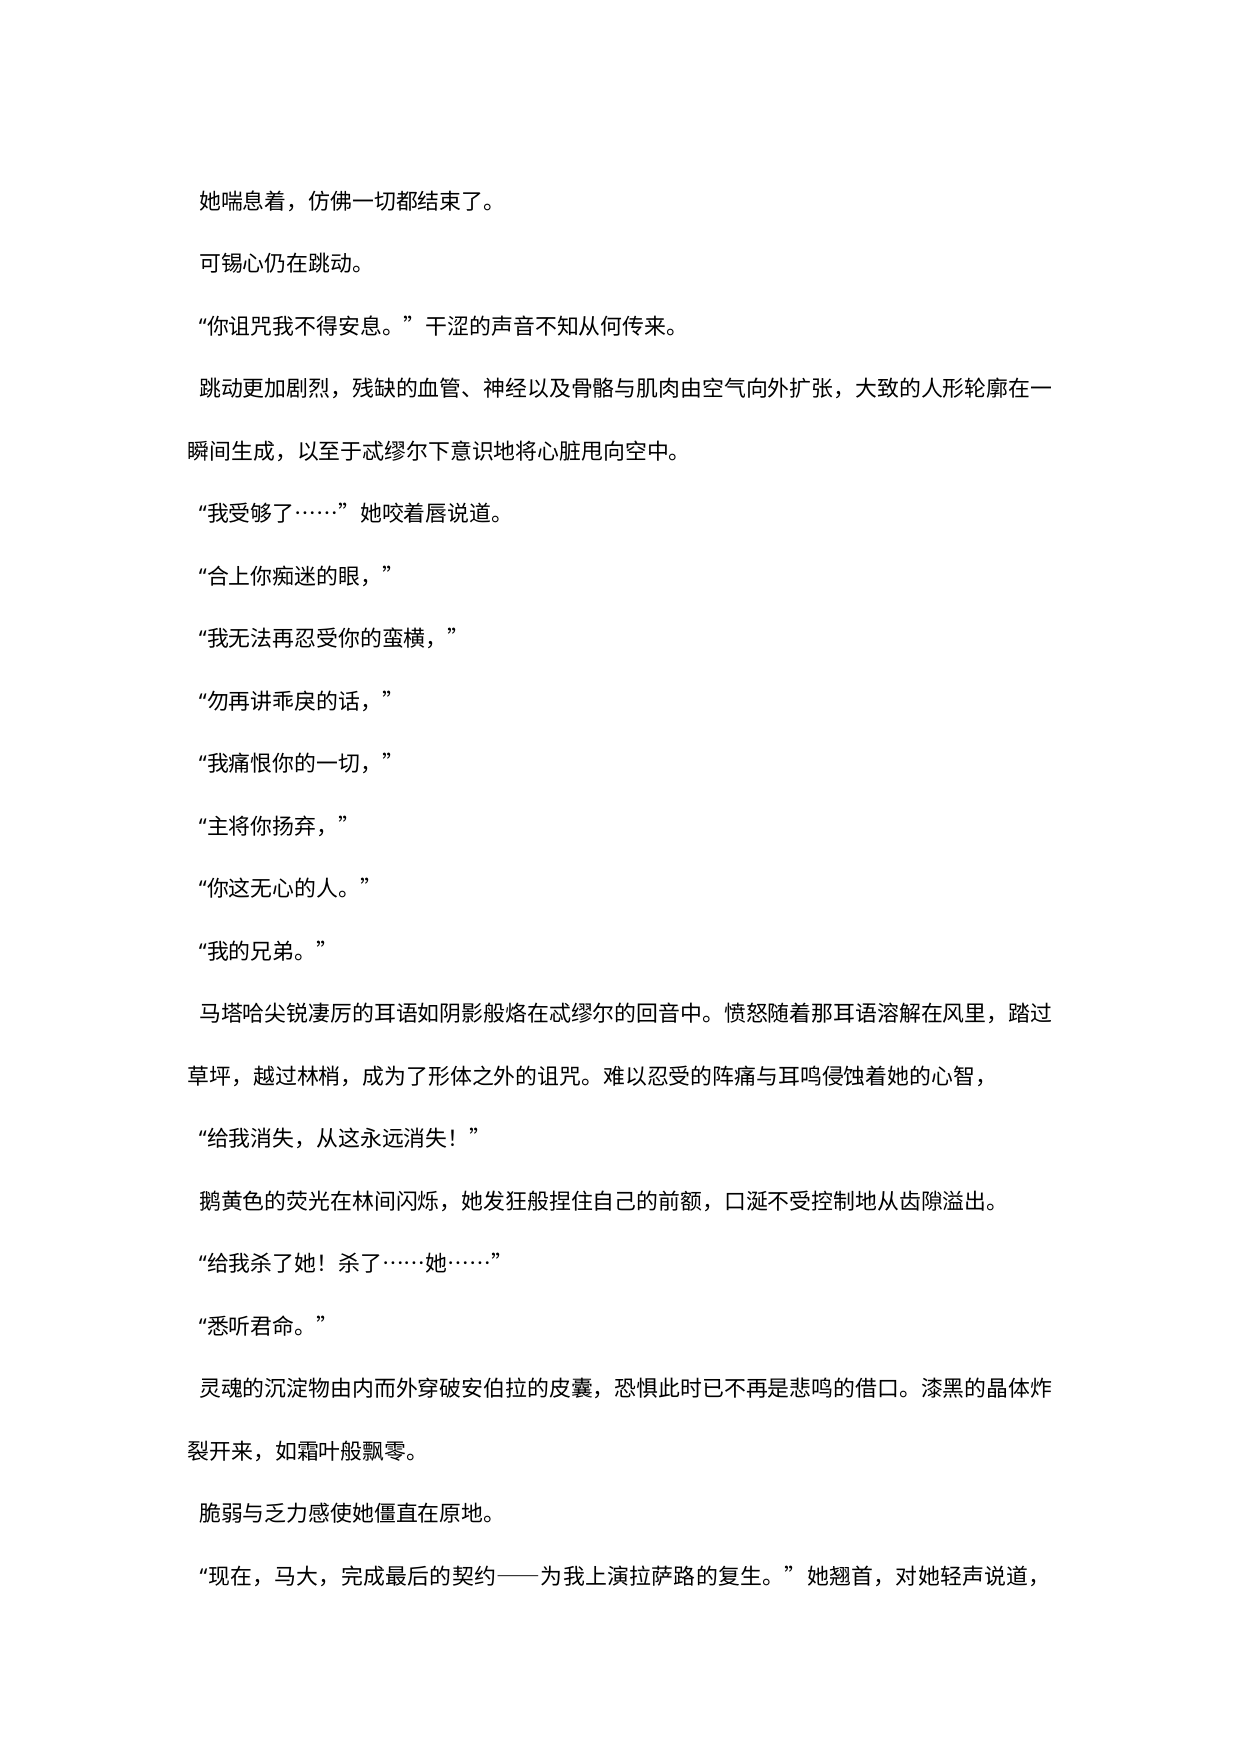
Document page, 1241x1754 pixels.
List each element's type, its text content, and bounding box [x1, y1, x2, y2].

text 脆弱与乏力感使她僵直在原地。 [187, 1471, 1053, 1533]
text “我无法再忍受你的蛮横，” [187, 596, 1053, 658]
text 灵魂的沉淀物由内而外穿破安伯拉的皮囊，恐惧此时已不再是悲鸣的借口。漆黑的晶体炸裂开来，如霜叶般飘零。 [187, 1346, 1053, 1471]
text “主将你扬弃，” [187, 783, 1053, 846]
text “现在，马大，完成最后的契约——为我上演拉萨路的复生。”她翘首，对她轻声说道， [187, 1533, 1053, 1596]
text 跳动更加剧烈，残缺的血管、神经以及骨骼与肌肉由空气向外扩张，大致的人形轮廓在一瞬间生成，以至于忒缪尔下意识地将心脏甩向空中。 [187, 346, 1053, 471]
text “我痛恨你的一切，” [187, 721, 1053, 783]
text “悉听君命。” [187, 1283, 1053, 1346]
text 可锡心仍在跳动。 [187, 221, 1053, 283]
text “你诅咒我不得安息。”干涩的声音不知从何传来。 [187, 283, 1053, 346]
text “我的兄弟。” [187, 908, 1053, 971]
text “我受够了……”她咬着唇说道。 [187, 471, 1053, 533]
text 她喘息着，仿佛一切都结束了。 [187, 158, 1053, 221]
text “合上你痴迷的眼，” [187, 533, 1053, 596]
text “你这无心的人。” [187, 846, 1053, 908]
text “给我杀了她！杀了……她……” [187, 1221, 1053, 1283]
text “勿再讲乖戾的话，” [187, 658, 1053, 721]
text “给我消失，从这永远消失！” [187, 1096, 1053, 1158]
text 马塔哈尖锐凄厉的耳语如阴影般烙在忒缪尔的回音中。愤怒随着那耳语溶解在风里，踏过草坪，越过林梢，成为了形体之外的诅咒。难以忍受的阵痛与耳鸣侵蚀着她的心智， [187, 971, 1053, 1096]
text 鹅黄色的荧光在林间闪烁，她发狂般捏住自己的前额，口涎不受控制地从齿隙溢出。 [187, 1158, 1053, 1221]
